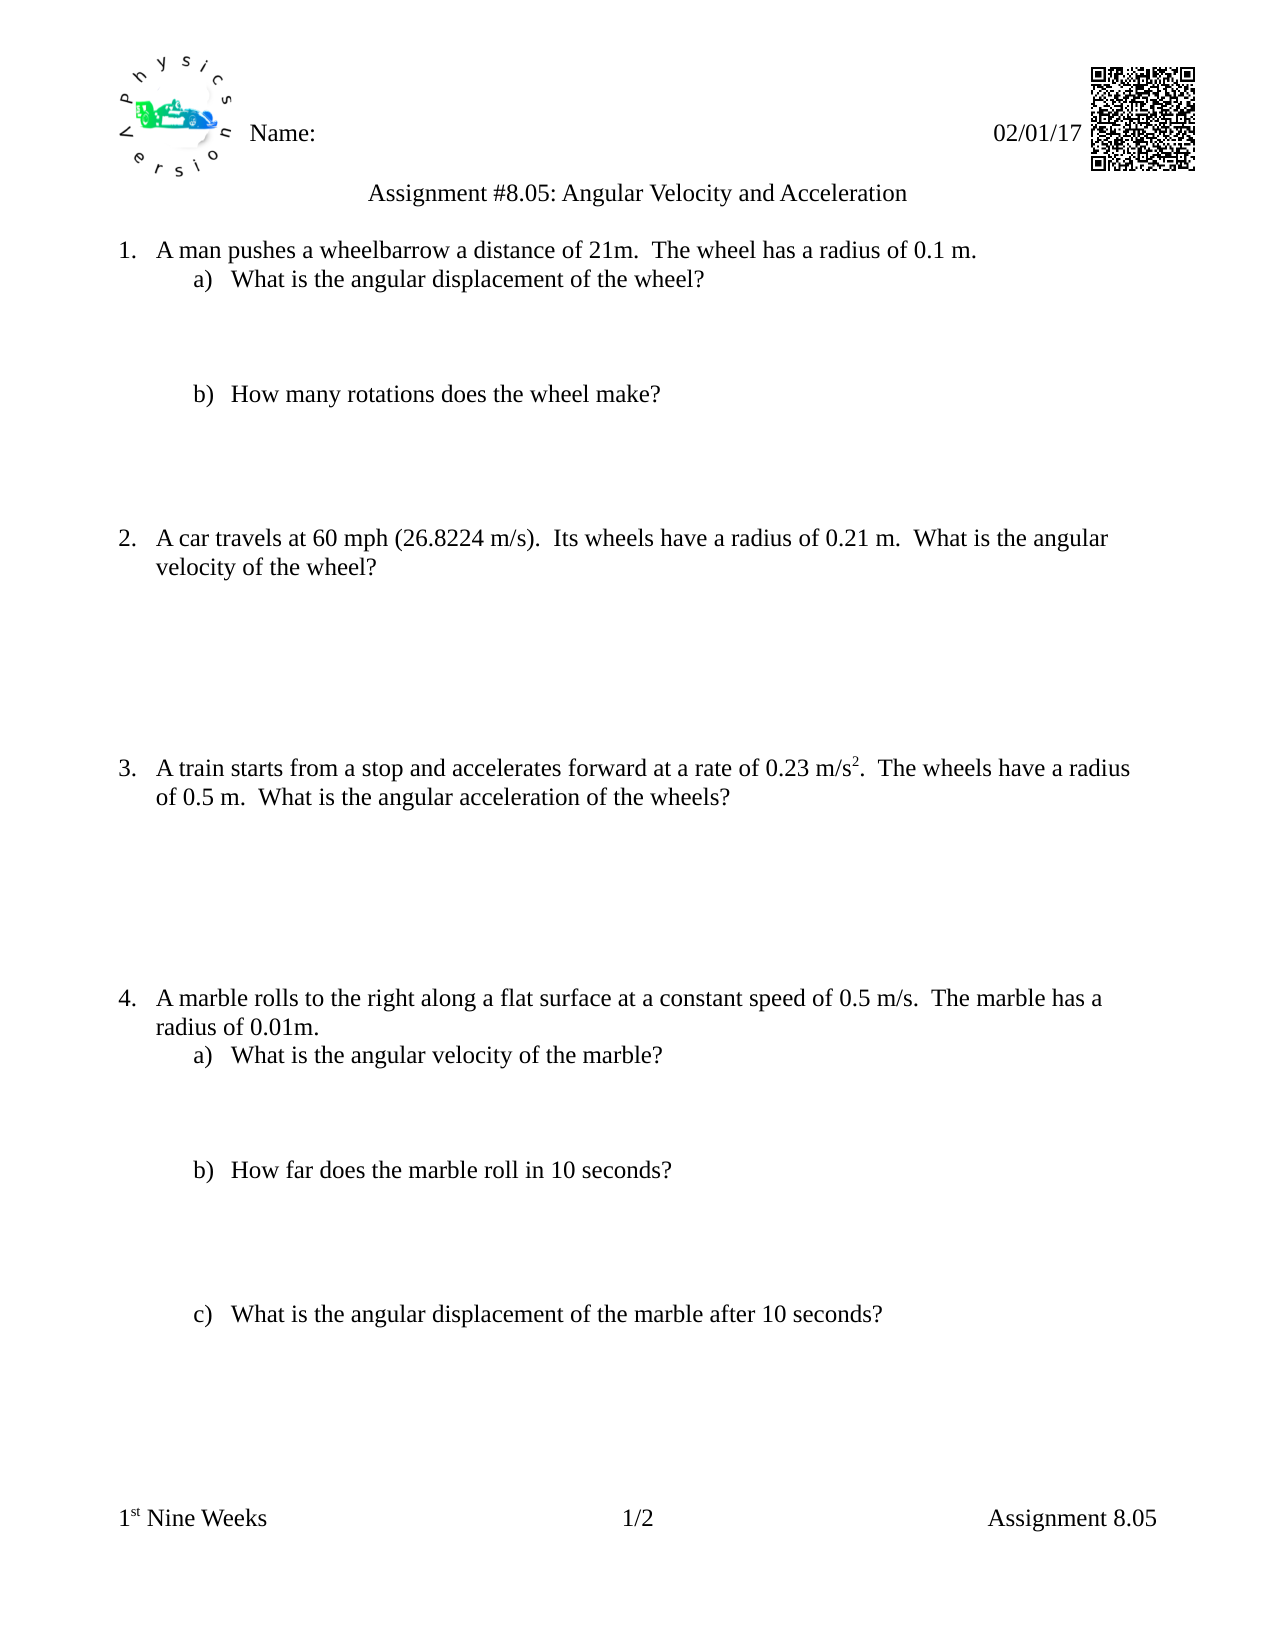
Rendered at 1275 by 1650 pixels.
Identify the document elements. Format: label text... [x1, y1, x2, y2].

list A car travels at 60 mph (26.8224 m/s). Its wheels have a radius of 0.21 m. What is the angular velocity of the wheel? [118, 523, 1157, 581]
list A train starts from a stop and accelerates forward at a rate of 0.23 m/s2. The wheels have a radius of 0.5 m. What is the angular acceleration of the wheels? [118, 753, 1157, 811]
picture [119, 56, 232, 177]
list A man pushes a wheelbarrow a distance of 21m. The wheel has a radius of 0.1 m. [118, 236, 1157, 264]
list A marble rolls to the right along a flat surface at a constant speed of 0.5 m/s. The marble has a radius of 0.01m. [118, 983, 1157, 1041]
text Assignment #8.05: Angular Velocity and Acceleration [118, 176, 1157, 207]
list How far does the marble roll in 10 seconds? [193, 1156, 1157, 1184]
list What is the angular displacement of the wheel? [193, 264, 1157, 293]
list How many rotations does the wheel make? [193, 379, 1157, 408]
picture [1082, 58, 1203, 179]
list What is the angular displacement of the marble after 10 seconds? [193, 1299, 1157, 1328]
list What is the angular velocity of the marble? [193, 1041, 1157, 1069]
